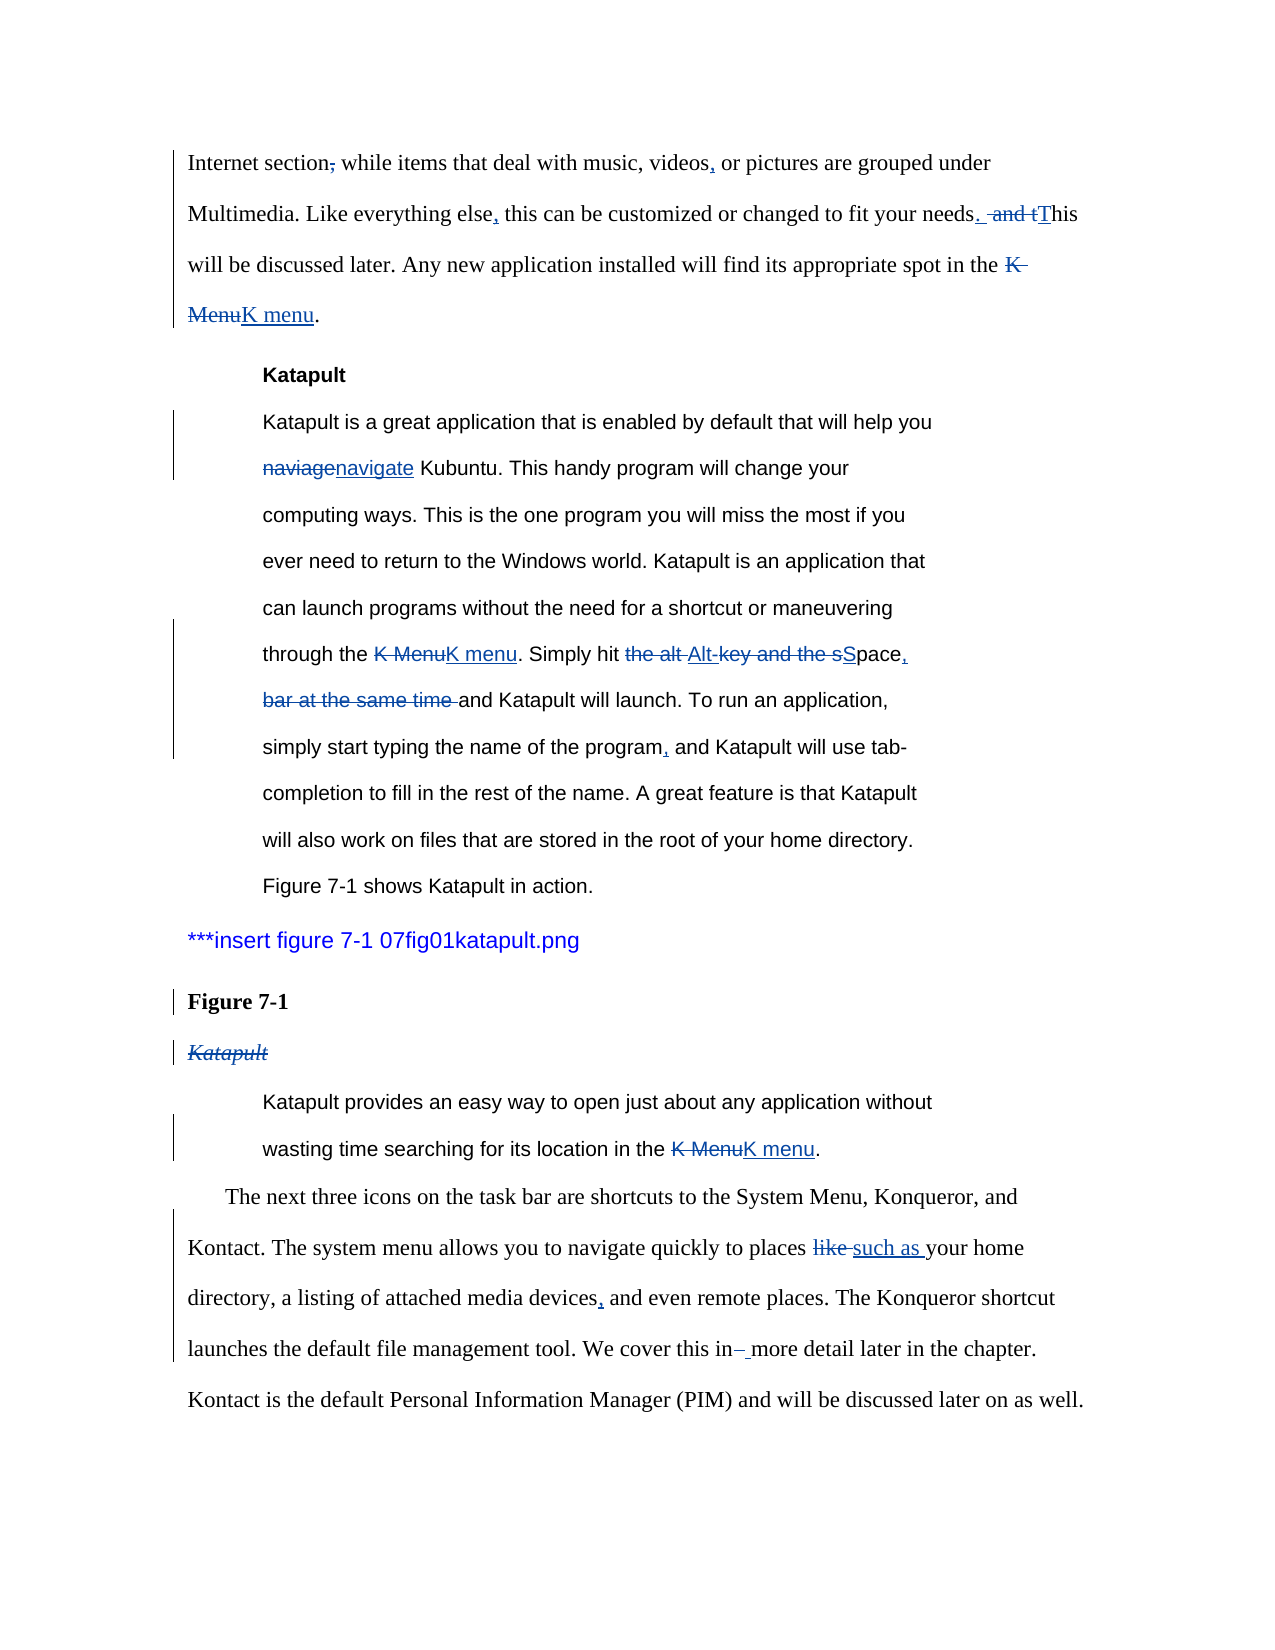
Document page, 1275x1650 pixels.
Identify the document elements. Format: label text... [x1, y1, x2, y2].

text ***insert figure 7-1 07fig01katapult.png [187, 927, 1087, 953]
text Katapult is a great application that is enabled by default that will help you navigate Kubuntu. This handy program will change your computing ways. This is the one program you will miss the most if you ever need to return to the Windows world. Katapult is an application that can launch programs without the need for a shortcut or maneuvering through the K menu. Simply hit Alt-Space, and Katapult will launch. To run an application, simply start typing the name of the program, and Katapult will use tab-completion to fill in the rest of the name. A great feature is that Katapult will also work on files that are stored in the root of your home directory. Figure 7-1 shows Katapult in action. [262, 410, 937, 898]
text Katapult [262, 364, 937, 387]
text Katapult provides an easy way to open just about any application without wasting time searching for its location in the K menu. [262, 1091, 937, 1161]
text All of the applications in Kubuntu are stored in the K menu in the left-hand bottom corner of the task bar. This menu is organized in a manner that flows smoothly and makes sense. Items that involve a connection to the Internet are grouped under the Internet section while items that deal with music, videos, or pictures are grouped under Multimedia. Like everything else, this can be customized or changed to fit your needs. This will be discussed later. Any new application installed will find its appropriate spot in the K menu. [187, 150, 1087, 328]
text Figure 7-1 [187, 989, 1087, 1014]
text The next three icons on the task bar are shortcuts to the System Menu, Konqueror, and Kontact. The system menu allows you to navigate quickly to places such as your home directory, a listing of attached media devices, and even remote places. The Konqueror shortcut launches the default file management tool. We cover this in more detail later in the chapter. Kontact is the default Personal Information Manager (PIM) and will be discussed later on as well. [187, 1184, 1087, 1412]
